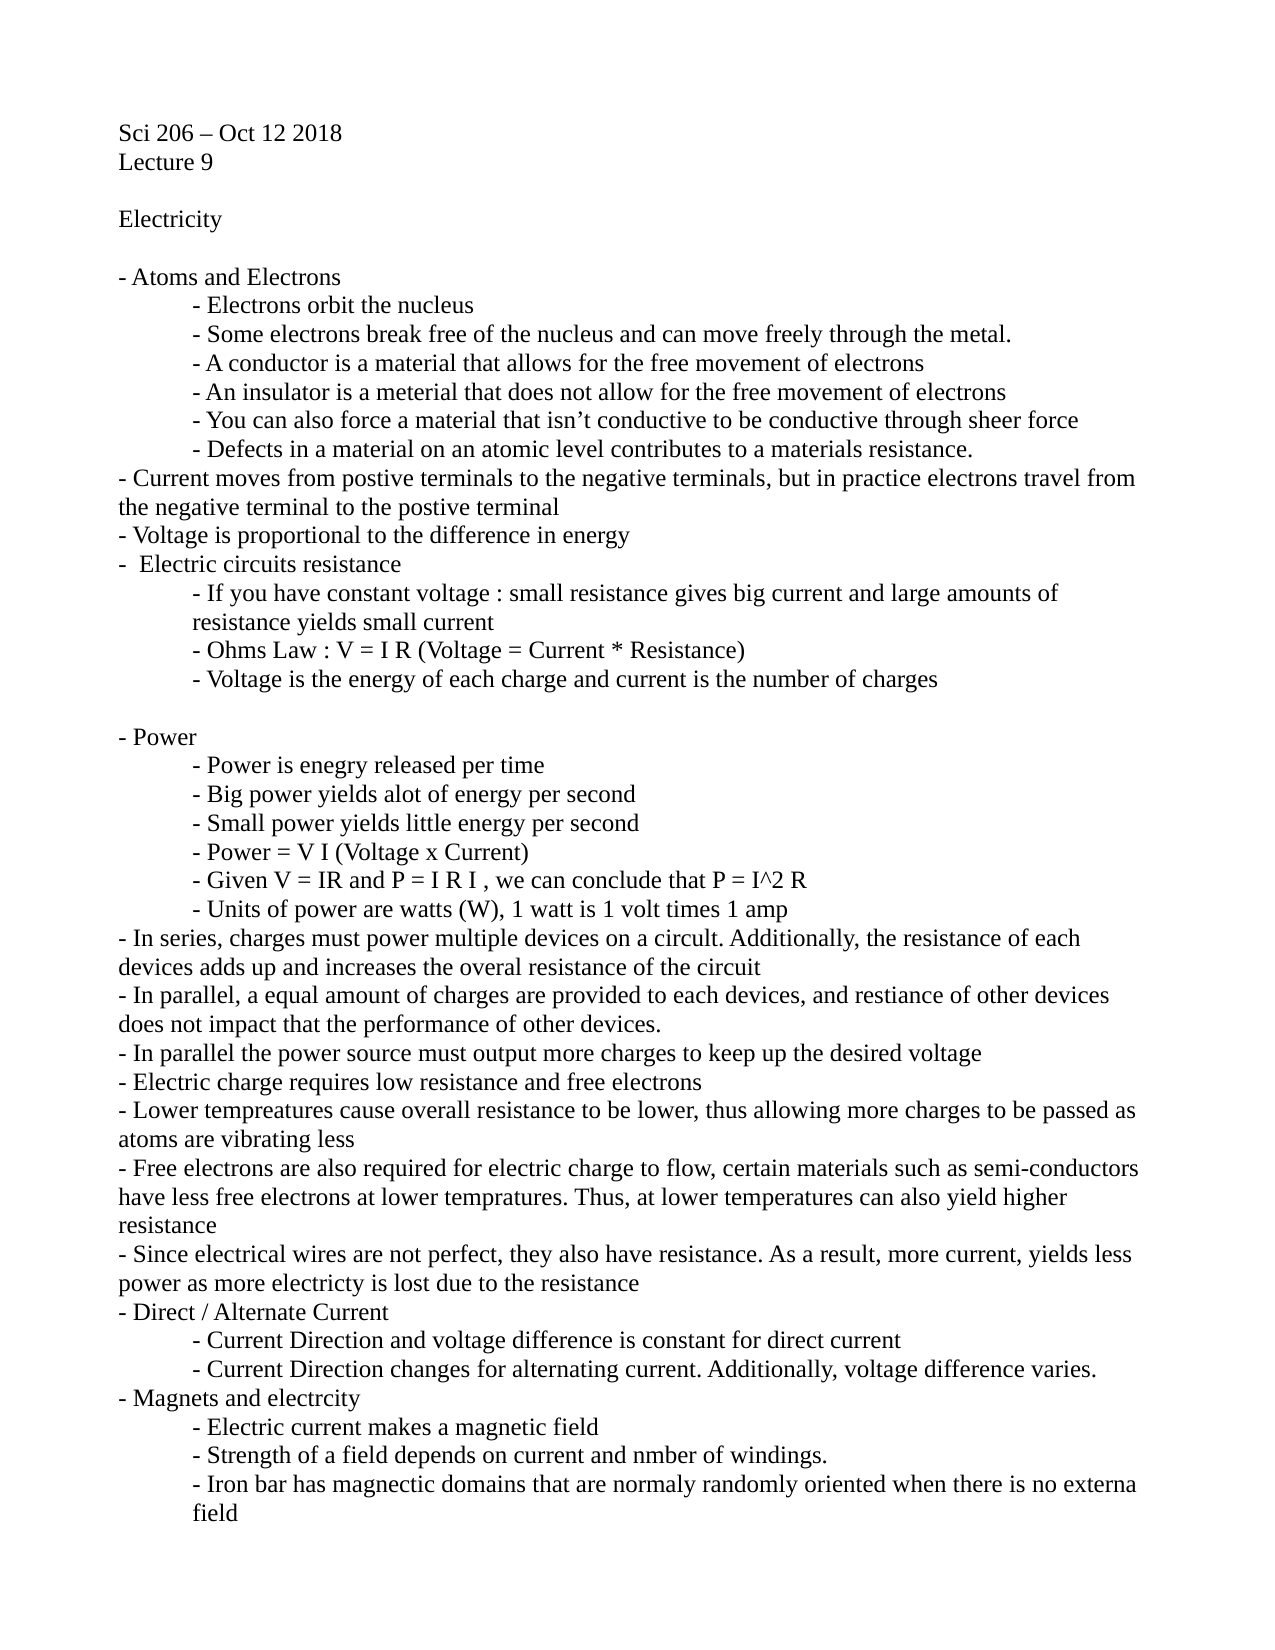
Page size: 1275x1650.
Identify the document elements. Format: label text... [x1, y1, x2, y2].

text Sci 206 – Oct 12 2018 [118, 118, 1157, 147]
text - In series, charges must power multiple devices on a circult. Additionally, the resistance of each devices adds up and increases the overal resistance of the circuit [118, 923, 1157, 981]
text - Units of power are watts (W), 1 watt is 1 volt times 1 amp [192, 894, 1157, 923]
text - Iron bar has magnectic domains that are normaly randomly oriented when there is no externa field [192, 1469, 1157, 1527]
text - Current Direction and voltage difference is constant for direct current [118, 1326, 1157, 1354]
text - Current moves from postive terminals to the negative terminals, but in practice electrons travel from the negative terminal to the postive terminal [118, 463, 1157, 521]
text - Since electrical wires are not perfect, they also have resistance. As a result, more current, yields less power as more electricty is lost due to the resistance [118, 1239, 1157, 1297]
text - Big power yields alot of energy per second [192, 779, 1157, 808]
text - Ohms Law : V = I R (Voltage = Current * Resistance) [118, 636, 1157, 664]
text - Defects in a material on an atomic level contributes to a materials resistance. [192, 434, 1157, 463]
text - Strength of a field depends on current and nmber of windings. [192, 1441, 1157, 1469]
text - Electric current makes a magnetic field [192, 1412, 1157, 1441]
text - In parallel the power source must output more charges to keep up the desired voltage [118, 1038, 1157, 1067]
text - Some electrons break free of the nucleus and can move freely through the metal. [118, 319, 1157, 348]
text - Atoms and Electrons [118, 262, 1157, 291]
text - In parallel, a equal amount of charges are provided to each devices, and restiance of other devices does not impact that the performance of other devices. [118, 981, 1157, 1038]
text - Electrons orbit the nucleus [118, 291, 1157, 319]
text - Current Direction changes for alternating current. Additionally, voltage difference varies. [118, 1354, 1157, 1383]
text - Lower tempreatures cause overall resistance to be lower, thus allowing more charges to be passed as atoms are vibrating less [118, 1096, 1157, 1153]
text - Voltage is the energy of each charge and current is the number of charges [118, 664, 1157, 693]
text - Voltage is proportional to the difference in energy [118, 521, 1157, 549]
text - Electric circuits resistance [118, 549, 1157, 578]
text Electricity [118, 204, 1157, 233]
text Lecture 9 [118, 147, 1157, 176]
text - An insulator is a meterial that does not allow for the free movement of electrons [118, 377, 1157, 406]
text - Direct / Alternate Current [118, 1297, 1157, 1326]
text - Magnets and electrcity [118, 1383, 1157, 1412]
text - You can also force a material that isn’t conductive to be conductive through sheer force [118, 406, 1157, 434]
text - If you have constant voltage : small resistance gives big current and large amounts of resistance yields small current [118, 578, 1157, 636]
text - Electric charge requires low resistance and free electrons [118, 1067, 1157, 1096]
text - Small power yields little energy per second [192, 808, 1157, 837]
text - Given V = IR and P = I R I , we can conclude that P = I^2 R [192, 866, 1157, 894]
text - Power [118, 722, 1157, 751]
text - Free electrons are also required for electric charge to flow, certain materials such as semi-conductors have less free electrons at lower tempratures. Thus, at lower temperatures can also yield higher resistance [118, 1153, 1157, 1239]
text - A conductor is a material that allows for the free movement of electrons [118, 348, 1157, 377]
text - Power = V I (Voltage x Current) [192, 837, 1157, 866]
text - Power is enegry released per time [192, 751, 1157, 779]
